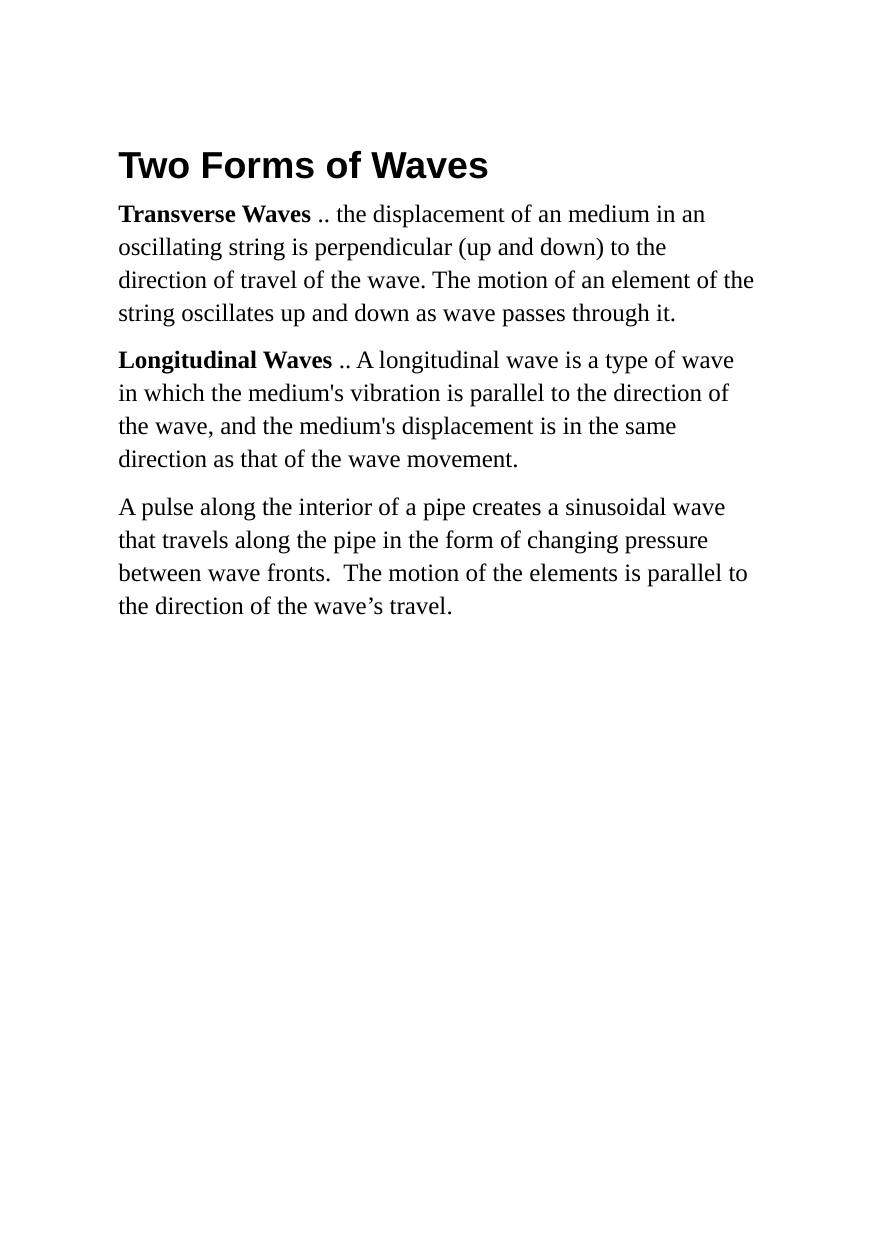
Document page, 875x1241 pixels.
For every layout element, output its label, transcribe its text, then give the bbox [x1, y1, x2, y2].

subtitle Two Forms of Waves [118, 143, 756, 186]
text Transverse Waves .. the displacement of an medium in an oscillating string is perpendicular (up and down) to the direction of travel of the wave. The motion of an element of the string oscillates up and down as wave passes through it. [118, 199, 756, 327]
text Longitudinal Waves .. A longitudinal wave is a type of wave in which the medium's vibration is parallel to the direction of the wave, and the medium's displacement is in the same direction as that of the wave movement. [118, 345, 756, 473]
text A pulse along the interior of a pipe creates a sinusoidal wave that travels along the pipe in the form of changing pressure between wave fronts. The motion of the elements is parallel to the direction of the wave’s travel. [118, 492, 756, 620]
